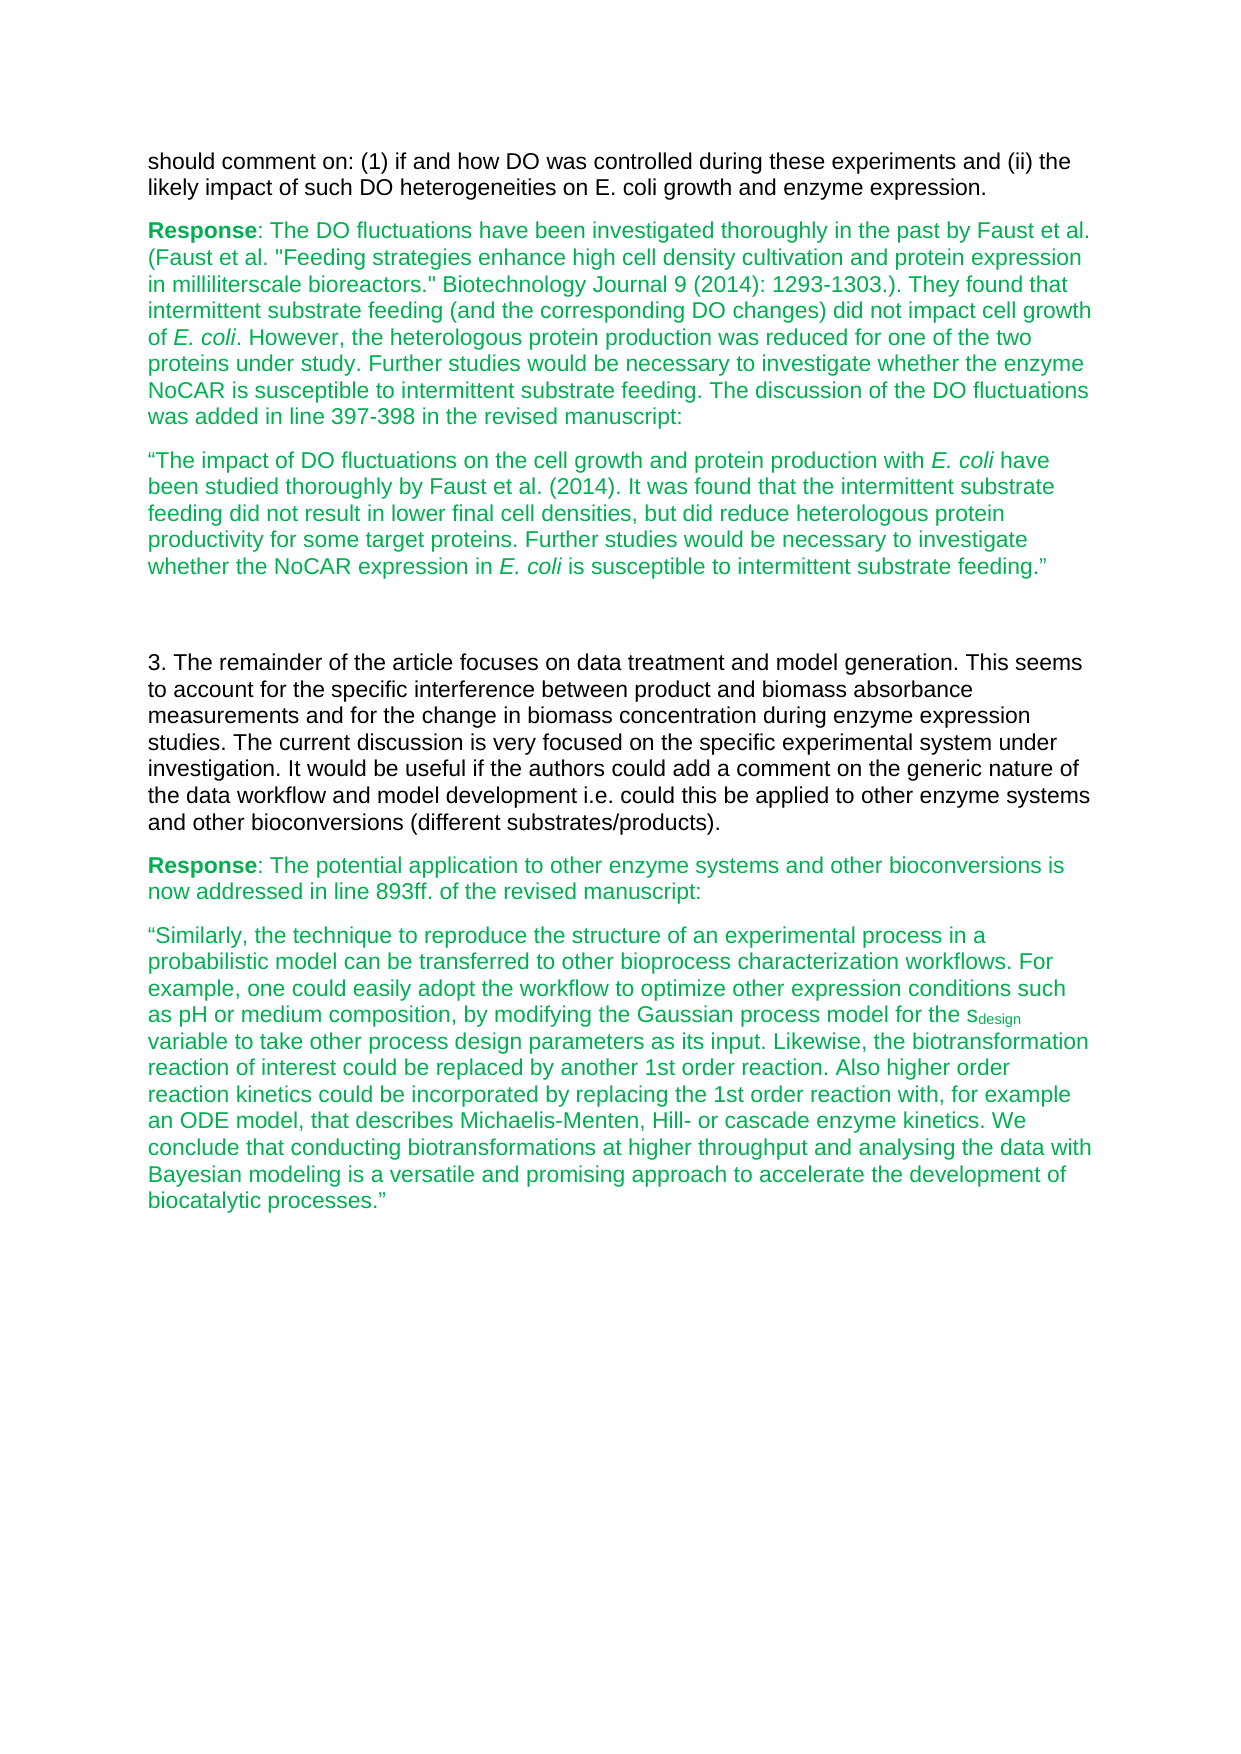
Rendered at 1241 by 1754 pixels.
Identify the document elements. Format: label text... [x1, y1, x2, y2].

text “The impact of DO fluctuations on the cell growth and protein production with E. coli have been studied thoroughly by Faust et al. (2014). It was found that the intermittent substrate feeding did not result in lower final cell densities, but did reduce heterologous protein productivity for some target proteins. Further studies would be necessary to investigate whether the NoCAR expression in E. coli is susceptible to intermittent substrate feeding.” [148, 447, 1093, 579]
text Response: The DO fluctuations have been investigated thoroughly in the past by Faust et al. (Faust et al. "Feeding strategies enhance high cell density cultivation and protein expression in milliliterscale bioreactors." Biotechnology Journal 9 (2014): 1293-1303.). They found that intermittent substrate feeding (and the corresponding DO changes) did not impact cell growth of E. coli. However, the heterologous protein production was reduced for one of the two proteins under study. Further studies would be necessary to investigate whether the enzyme NoCAR is susceptible to intermittent substrate feeding. The discussion of the DO fluctuations was added in line 397-398 in the revised manuscript: [148, 217, 1093, 430]
text Response: The potential application to other enzyme systems and other bioconversions is now addressed in line 893ff. of the revised manuscript: [148, 852, 1093, 905]
text 3. The remainder of the article focuses on data treatment and model generation. This seems to account for the specific interference between product and biomass absorbance measurements and for the change in biomass concentration during enzyme expression studies. The current discussion is very focused on the specific experimental system under investigation. It would be useful if the authors could add a comment on the generic nature of the data workflow and model development i.e. could this be applied to other enzyme systems and other bioconversions (different substrates/products). [148, 596, 1093, 835]
text “Similarly, the technique to reproduce the structure of an experimental process in a probabilistic model can be transferred to other bioprocess characterization workflows. For example, one could easily adopt the workflow to optimize other expression conditions such as pH or medium composition, by modifying the Gaussian process model for the sdesign variable to take other process design parameters as its input. Likewise, the biotransformation reaction of interest could be replaced by another 1st order reaction. Also higher order reaction kinetics could be incorporated by replacing the 1st order reaction with, for example an ODE model, that describes Michaelis-Menten, Hill- or cascade enzyme kinetics. We conclude that conducting biotransformations at higher throughput and analysing the data with Bayesian modeling is a versatile and promising approach to accelerate the development of biocatalytic processes.” [148, 922, 1093, 1213]
text should comment on: (1) if and how DO was controlled during these experiments and (ii) the likely impact of such DO heterogeneities on E. coli growth and enzyme expression. [148, 148, 1093, 201]
